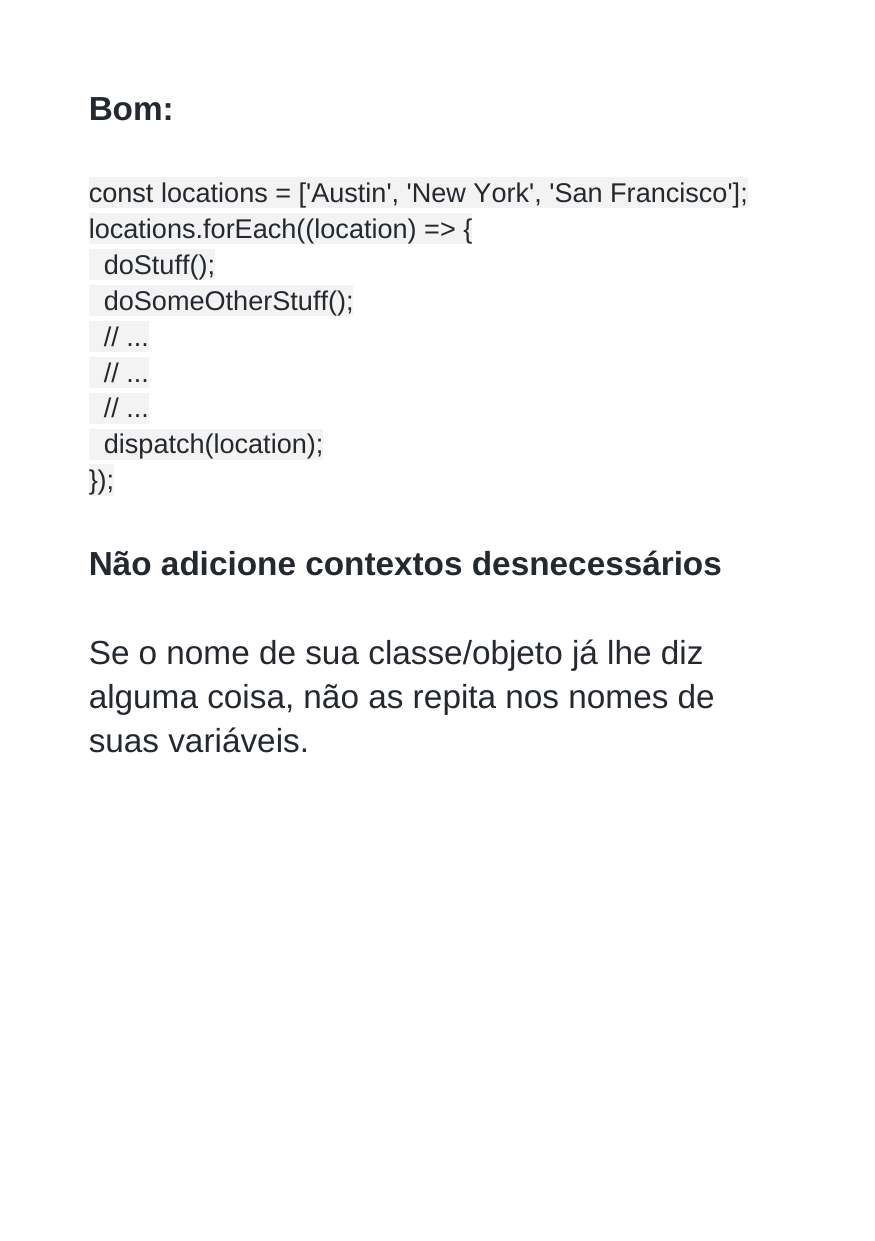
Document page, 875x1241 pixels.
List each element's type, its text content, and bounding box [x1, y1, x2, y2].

text const locations = ['Austin', 'New York', 'San Francisco']; [88, 177, 786, 208]
text // ... [88, 357, 786, 388]
text doStuff(); [88, 249, 786, 280]
text Se o nome de sua classe/objeto já lhe diz alguma coisa, não as repita nos nomes de suas variáveis. [88, 633, 786, 759]
text Bom: [88, 88, 786, 127]
text doSomeOtherStuff(); [88, 285, 786, 316]
text // ... [88, 321, 786, 352]
text locations.forEach((location) => { [88, 213, 786, 244]
text Não adicione contextos desnecessários [88, 544, 786, 583]
text }); [88, 464, 786, 496]
text dispatch(location); [88, 428, 786, 460]
text // ... [88, 392, 786, 424]
